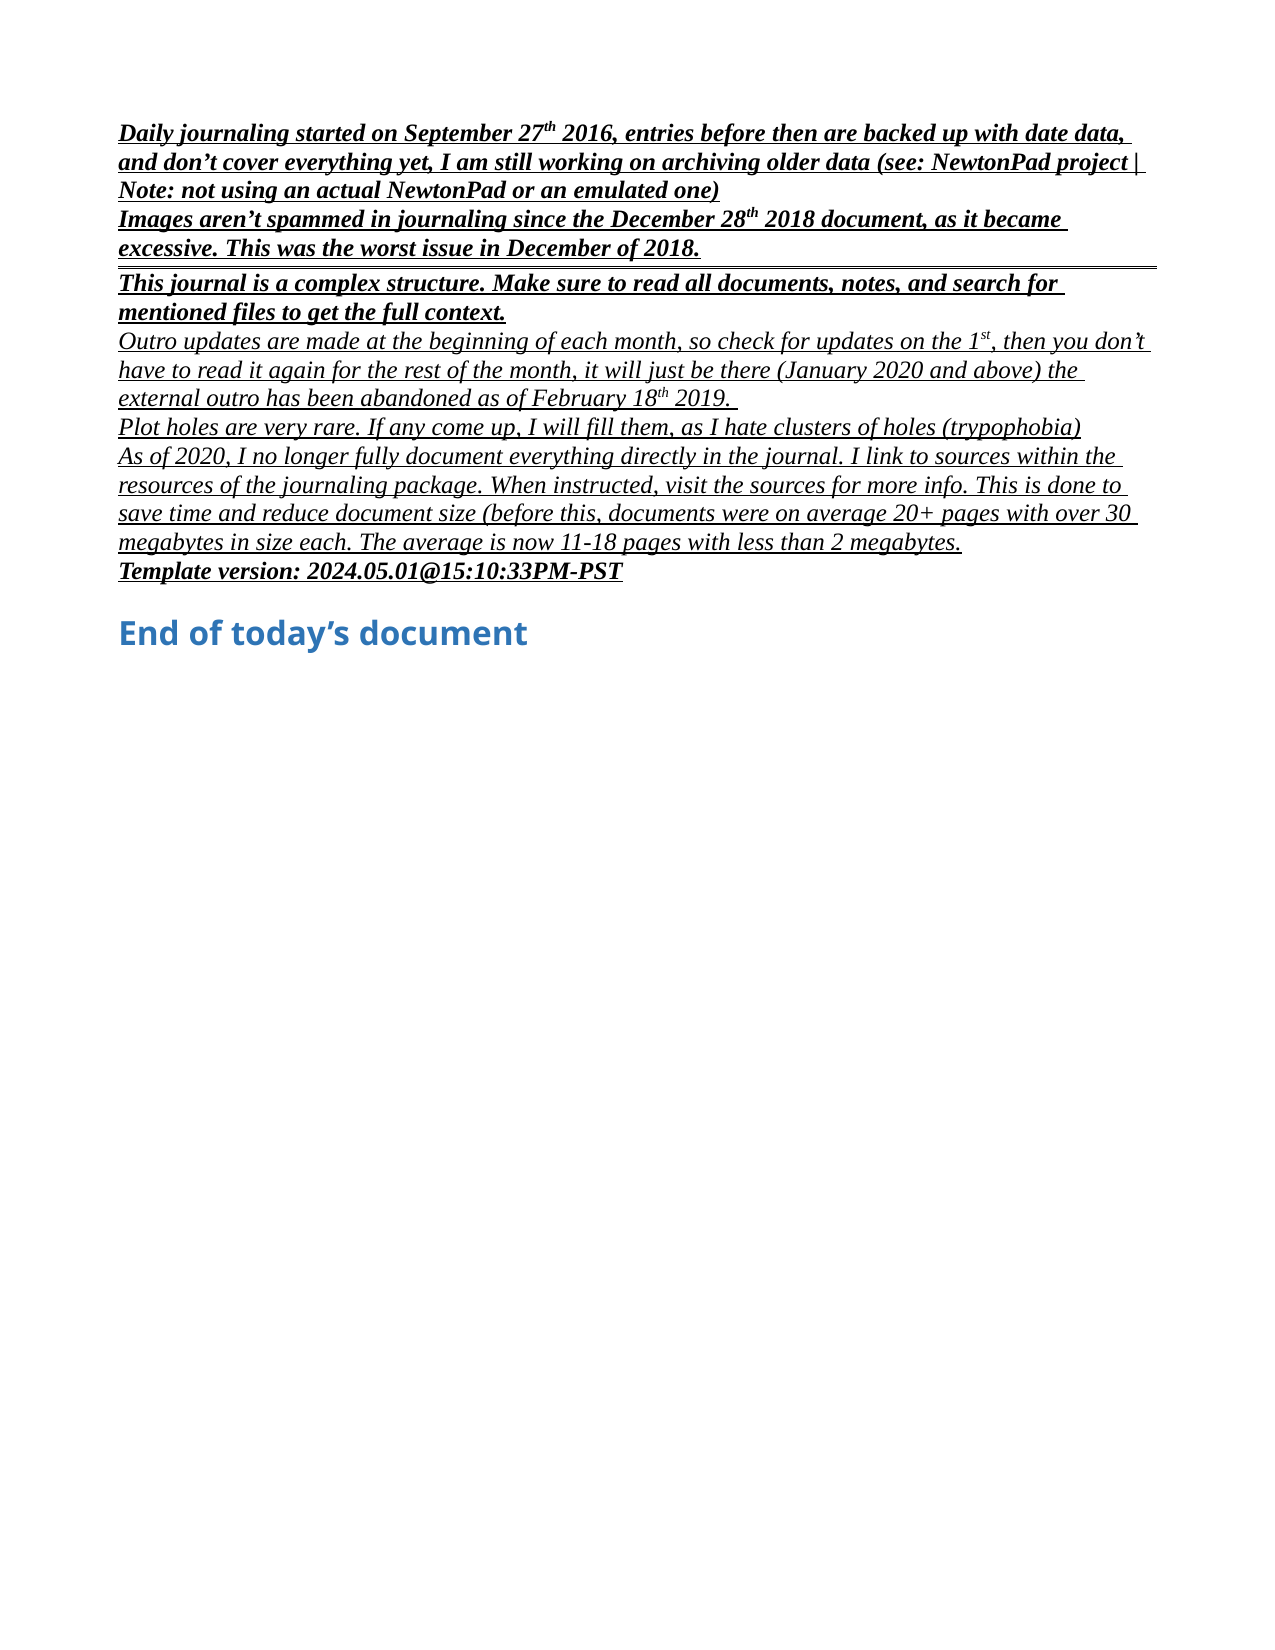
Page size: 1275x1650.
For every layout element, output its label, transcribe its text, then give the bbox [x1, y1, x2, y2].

text Template version: 2024.05.01@15:10:33PM-PST [118, 556, 1157, 585]
text As of 2020, I no longer fully document everything directly in the journal. I link to sources within the resources of the journaling package. When instructed, visit the sources for more info. This is done to save time and reduce document size (before this, documents were on average 20+ pages with over 30 megabytes in size each. The average is now 11-18 pages with less than 2 megabytes. [118, 441, 1157, 556]
text Daily journaling started on September 27th 2016, entries before then are backed up with date data, and don’t cover everything yet, I am still working on archiving older data (see: NewtonPad project | Note: not using an actual NewtonPad or an emulated one) [118, 118, 1157, 204]
text Images aren’t spammed in journaling since the December 28th 2018 document, as it became excessive. This was the worst issue in December of 2018. [118, 204, 1157, 266]
text This journal is a complex structure. Make sure to read all documents, notes, and search for mentioned files to get the full context. [118, 269, 1157, 326]
text Plot holes are very rare. If any come up, I will fill them, as I hate clusters of holes (trypophobia) [118, 412, 1157, 441]
text Outro updates are made at the beginning of each month, so check for updates on the 1st, then you don’t have to read it again for the rest of the month, it will just be there (January 2020 and above) the external outro has been abandoned as of February 18th 2019. [118, 326, 1157, 412]
subtitle End of today’s document [118, 610, 1157, 655]
